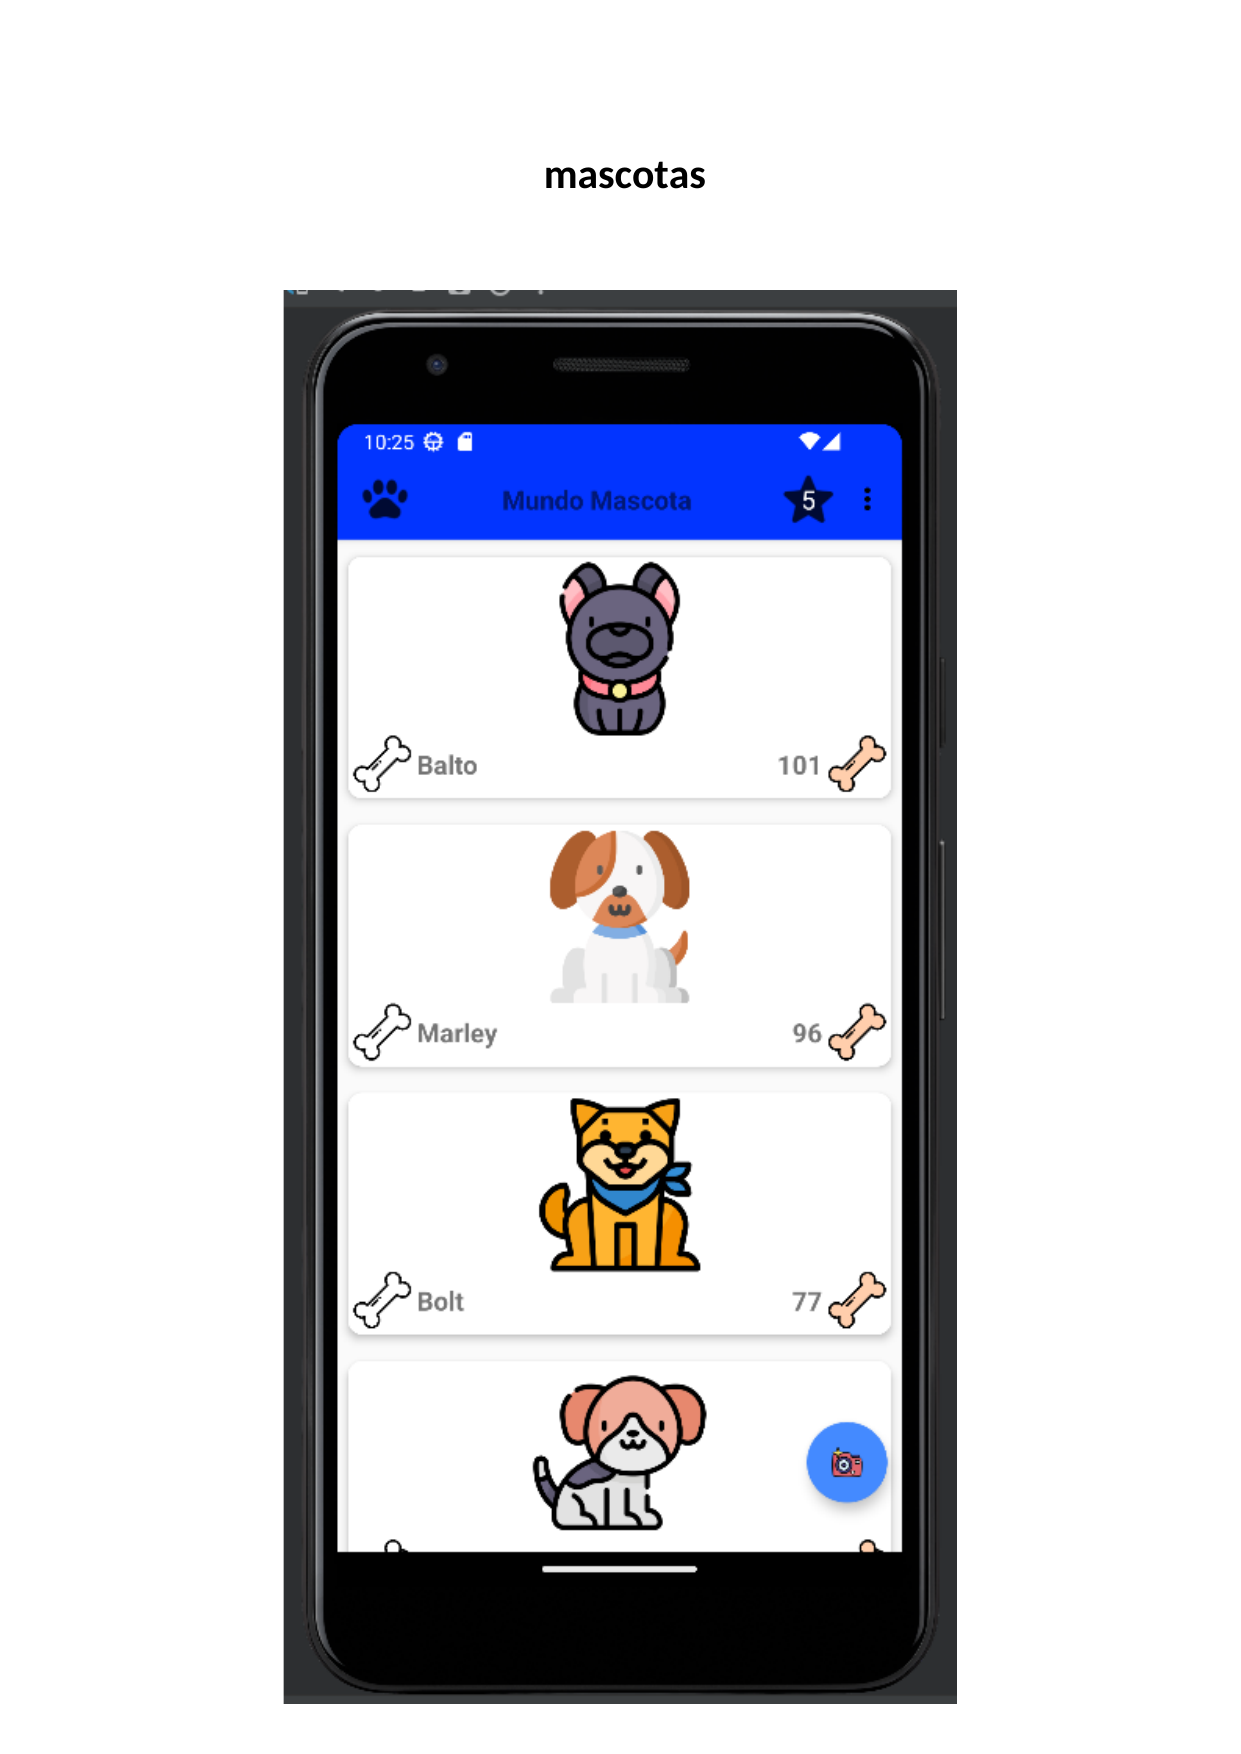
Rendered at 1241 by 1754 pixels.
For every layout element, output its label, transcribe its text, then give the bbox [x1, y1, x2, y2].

picture [283, 290, 957, 1704]
text mascotas [177, 148, 1063, 198]
